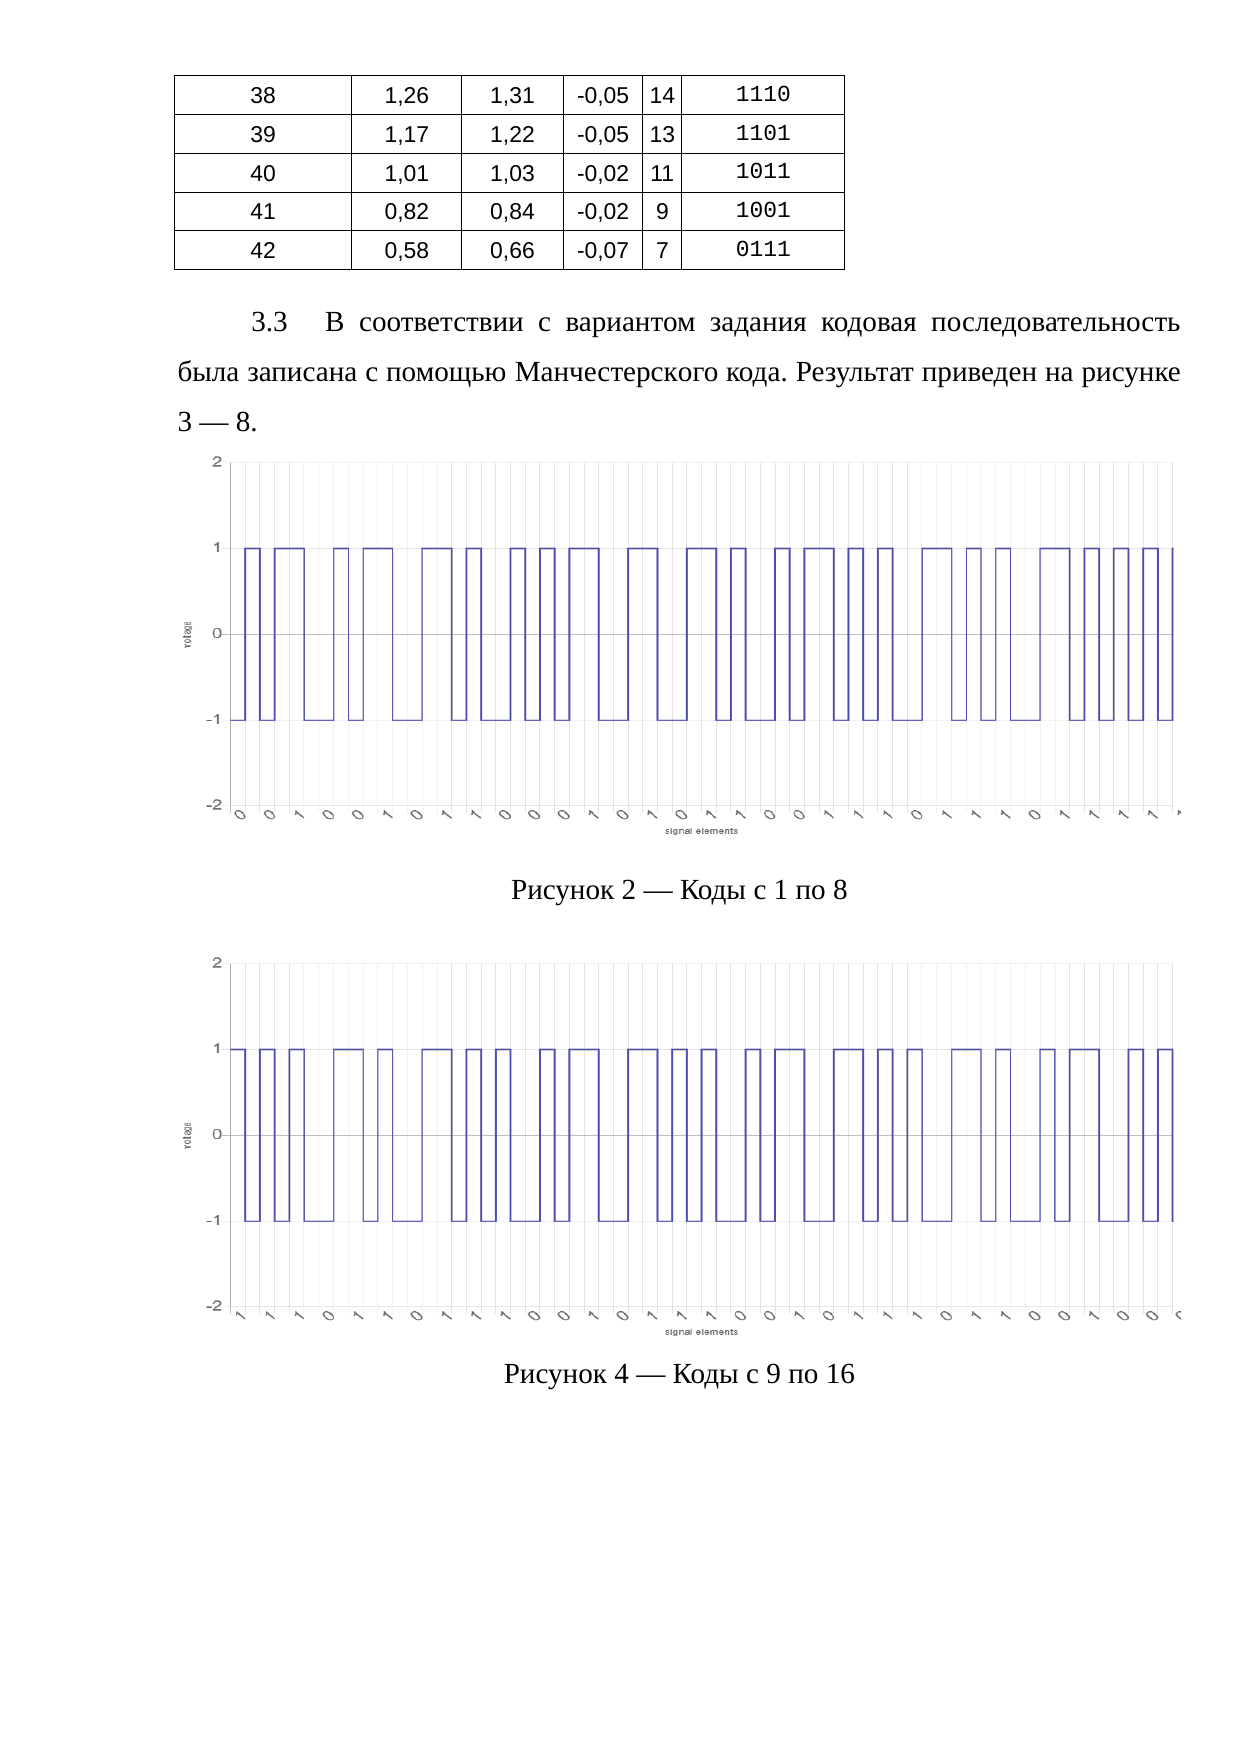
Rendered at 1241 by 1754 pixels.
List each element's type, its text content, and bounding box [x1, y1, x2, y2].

table_cell -0,02 [564, 193, 642, 230]
table_cell 0111 [682, 231, 844, 269]
text Рисунок 2 — Коды с 1 по 8 [177, 839, 1181, 906]
table_cell 1,26 [352, 76, 461, 114]
table_cell 0,66 [462, 231, 563, 269]
table_cell 41 [175, 193, 351, 230]
table_cell 1011 [682, 154, 844, 192]
table_cell 11 [643, 154, 681, 192]
text Рисунок 4 — Коды с 9 по 16 [177, 1340, 1181, 1390]
picture [177, 454, 1182, 839]
table_cell 1,22 [462, 115, 563, 153]
table_cell 1,17 [352, 115, 461, 153]
table_cell 42 [175, 231, 351, 269]
table_cell 7 [643, 231, 681, 269]
table_cell 1001 [682, 193, 844, 230]
table_cell 0,82 [352, 193, 461, 230]
picture [177, 956, 1182, 1340]
table_cell 1,31 [462, 76, 563, 114]
table_cell -0,07 [564, 231, 642, 269]
table_cell 1101 [682, 115, 844, 153]
table_cell 1,01 [352, 154, 461, 192]
table_cell 14 [643, 76, 681, 114]
table_cell -0,05 [564, 115, 642, 153]
table_cell 38 [175, 76, 351, 114]
table_cell 40 [175, 154, 351, 192]
table_cell 0,84 [462, 193, 563, 230]
table_cell 9 [643, 193, 681, 230]
table_cell 0,58 [352, 231, 461, 269]
table_cell -0,02 [564, 154, 642, 192]
list В соответствии с вариантом задания кодовая последовательность была записана с помощью Манчестерского кода. Результат приведен на рисунке 3 — 8. [177, 304, 1181, 438]
table_cell -0,05 [564, 76, 642, 114]
table_cell 13 [643, 115, 681, 153]
table_cell 1,03 [462, 154, 563, 192]
table_cell 39 [175, 115, 351, 153]
table_cell 1110 [682, 76, 844, 114]
